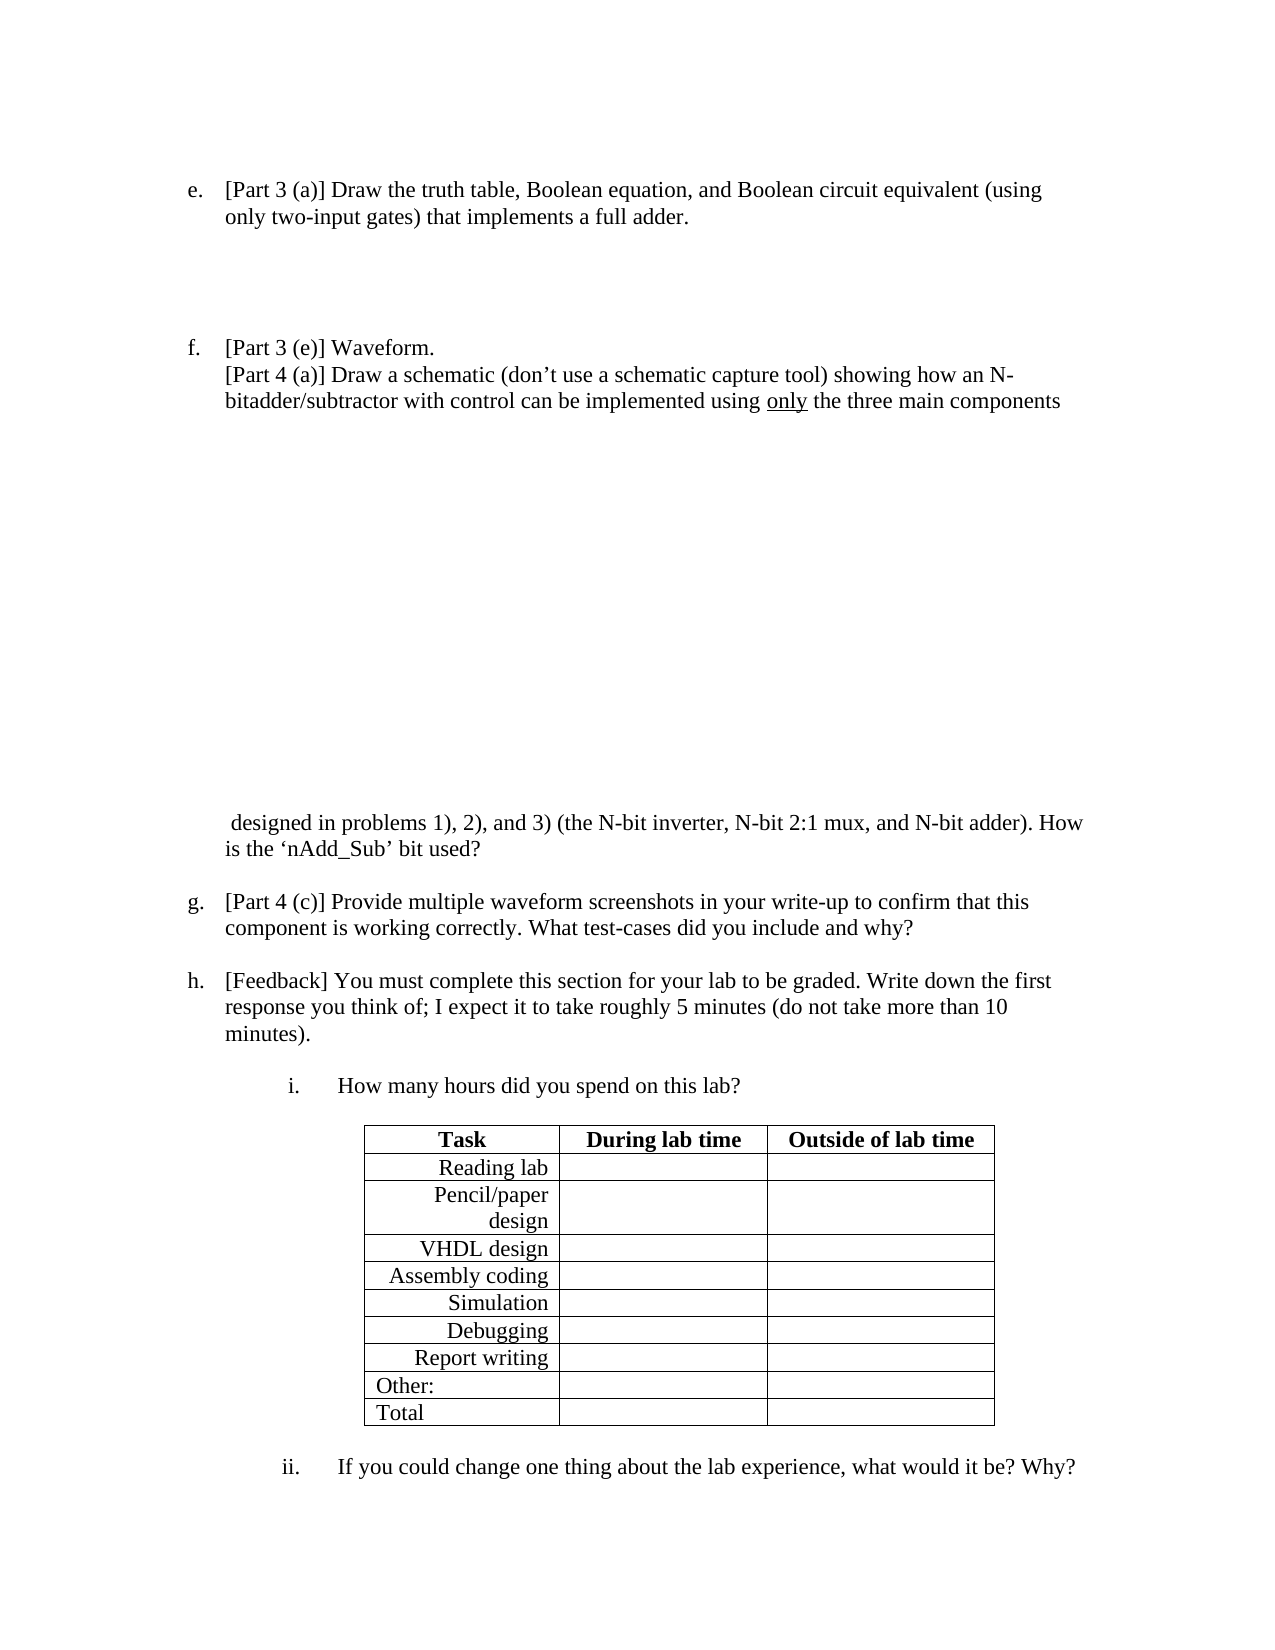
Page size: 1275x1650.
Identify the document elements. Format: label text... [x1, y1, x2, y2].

list If you could change one thing about the lab experience, what would it be? Why? [300, 1453, 1087, 1479]
table_cell [560, 1372, 767, 1398]
table_cell Debugging [365, 1317, 559, 1343]
table_cell Reading lab [365, 1154, 559, 1180]
table_cell Simulation [365, 1290, 559, 1316]
table_cell [560, 1262, 767, 1288]
table_cell [768, 1290, 994, 1316]
table_cell [560, 1290, 767, 1316]
table_cell [768, 1262, 994, 1288]
table_cell [560, 1399, 767, 1425]
table_cell [560, 1154, 767, 1180]
table_cell [560, 1317, 767, 1343]
table_cell [560, 1344, 767, 1371]
table_cell Assembly coding [365, 1262, 559, 1288]
table_cell [768, 1154, 994, 1180]
list [Part 3 (e)] Waveform. [187, 334, 1087, 361]
table_cell [768, 1317, 994, 1343]
table_header Task [365, 1126, 559, 1152]
table_cell [560, 1181, 767, 1234]
list designed in problems 1), 2), and 3) (the N-bit inverter, N-bit 2:1 mux, and N-bit adder). How is the ‘nAdd_Sub’ bit used? [187, 809, 1087, 862]
table_header Outside of lab time [768, 1126, 994, 1152]
table_cell Report writing [365, 1344, 559, 1371]
table_cell [768, 1372, 994, 1398]
table_cell [768, 1399, 994, 1425]
list [Feedback] You must complete this section for your lab to be graded. Write down the first response you think of; I expect it to take roughly 5 minutes (do not take more than 10 minutes). [187, 967, 1087, 1046]
table_cell [560, 1235, 767, 1261]
list [Part 4 (a)] Draw a schematic (don’t use a schematic capture tool) showing how an N-bitadder/subtractor with control can be implemented using only the three main components [187, 361, 1087, 413]
table_cell [768, 1235, 994, 1261]
table_cell [768, 1181, 994, 1234]
list [Part 3 (a)] Draw the truth table, Boolean equation, and Boolean circuit equivalent (using only two-input gates) that implements a full adder. [187, 176, 1087, 229]
table_header During lab time [560, 1126, 767, 1152]
table_cell VHDL design [365, 1235, 559, 1261]
table_cell [768, 1344, 994, 1371]
list How many hours did you spend on this lab? [300, 1072, 1087, 1099]
table_cell Other: [365, 1372, 559, 1398]
list [Part 4 (c)] Provide multiple waveform screenshots in your write-up to confirm that this component is working correctly. What test-cases did you include and why? [187, 888, 1087, 941]
table_cell Pencil/paper design [365, 1181, 559, 1234]
table_cell Total [365, 1399, 559, 1425]
